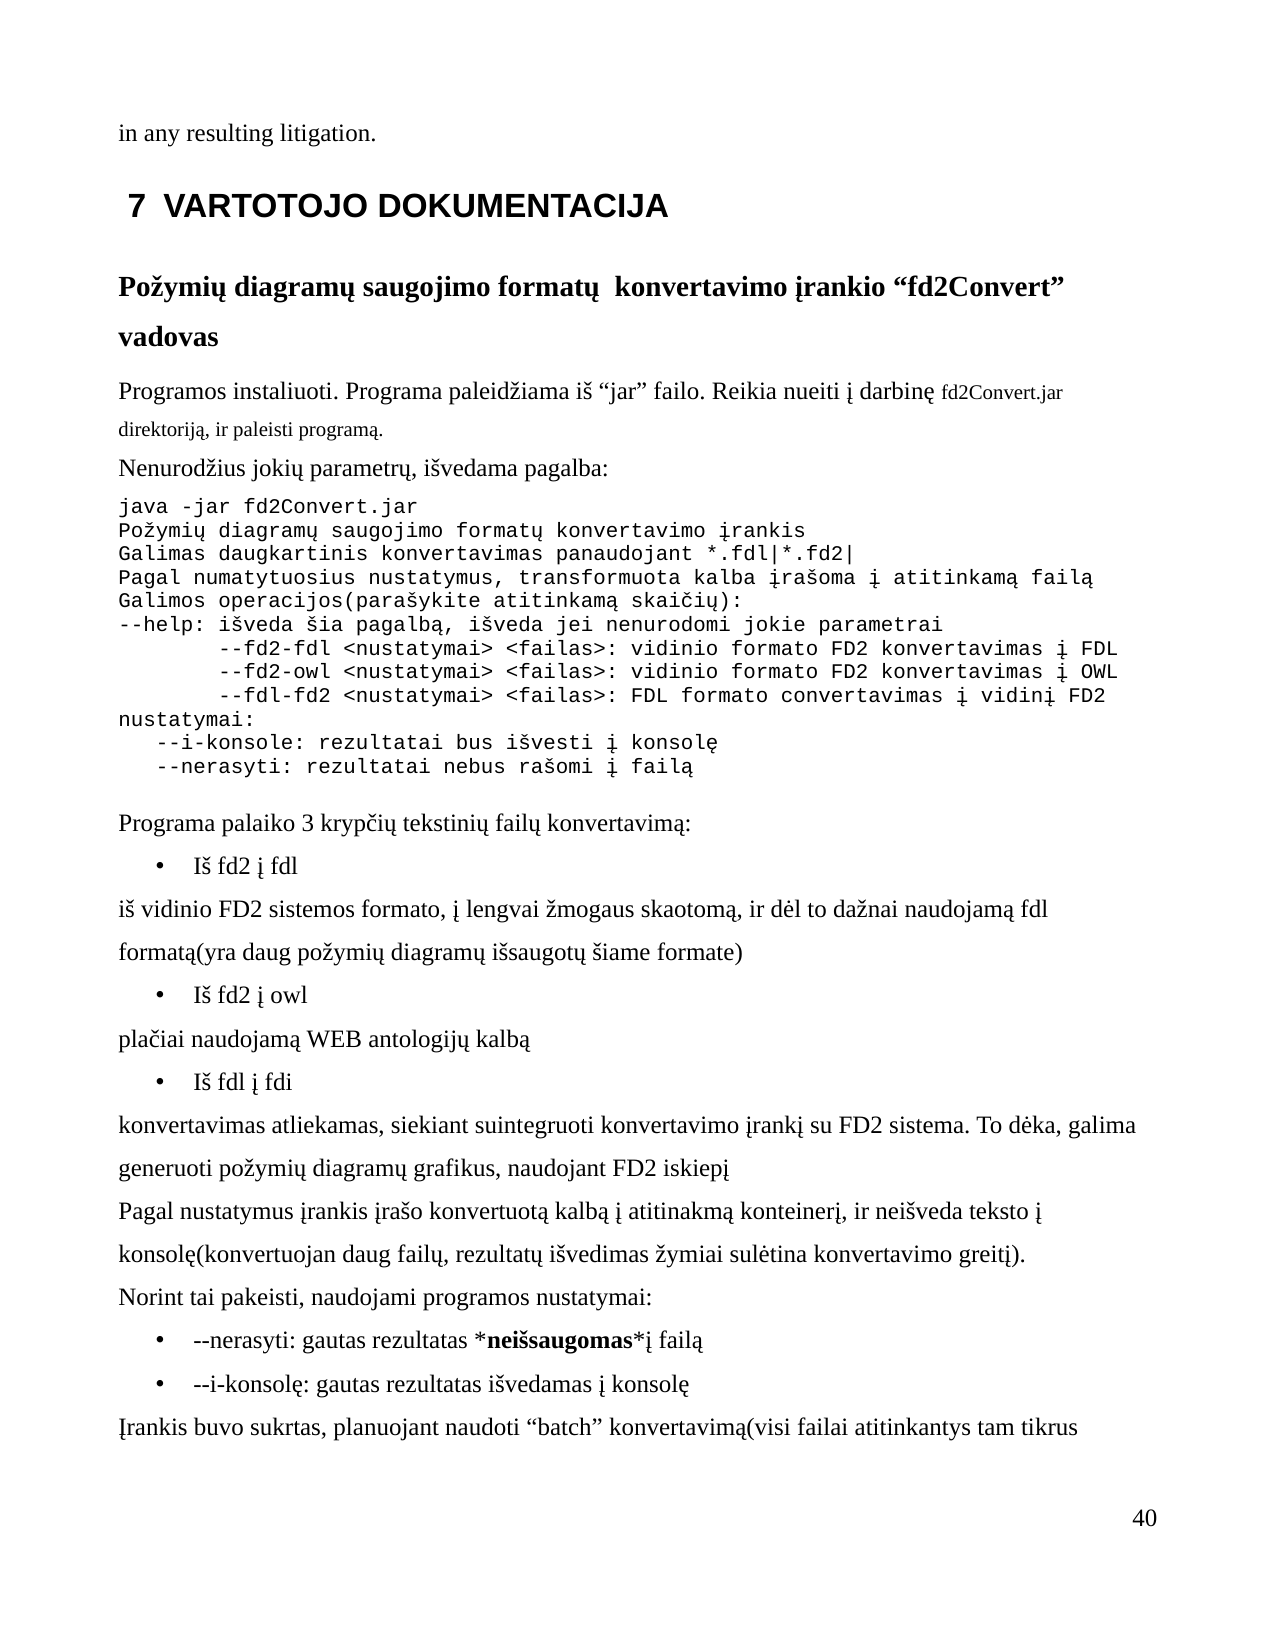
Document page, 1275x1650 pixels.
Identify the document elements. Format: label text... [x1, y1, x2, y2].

text konvertavimas atliekamas, siekiant suintegruoti konvertavimo įrankį su FD2 sistema. To dėka, galima generuoti požymių diagramų grafikus, naudojant FD2 iskiepį [118, 1110, 1157, 1182]
text --help: išveda šia pagalbą, išveda jei nenurodomi jokie parametrai [118, 614, 1157, 638]
text in any resulting litigation. [118, 118, 1157, 147]
text Nenurodžius jokių parametrų, išvedama pagalba: [118, 453, 1157, 482]
text Norint tai pakeisti, naudojami programos nustatymai: [118, 1282, 1157, 1311]
subtitle Požymių diagramų saugojimo formatų konvertavimo įrankio “fd2Convert” vadovas [118, 269, 1157, 353]
text java -jar fd2Convert.jar [118, 496, 1157, 519]
text iš vidinio FD2 sistemos formato, į lengvai žmogaus skaotomą, ir dėl to dažnai naudojamą fdl formatą(yra daug požymių diagramų išsaugotų šiame formate) [118, 894, 1157, 966]
text --fdl-fd2 <nustatymai> <failas>: FDL formato convertavimas į vidinį FD2 [118, 685, 1157, 709]
text Pagal nustatymus įrankis įrašo konvertuotą kalbą į atitinakmą konteinerį, ir neišveda teksto į konsolę(konvertuojan daug failų, rezultatų išvedimas žymiai sulėtina konvertavimo greitį). [118, 1196, 1157, 1268]
text plačiai naudojamą WEB antologijų kalbą [118, 1024, 1157, 1052]
list --i-konsolę: gautas rezultatas išvedamas į konsolę [156, 1369, 1157, 1397]
text Požymių diagramų saugojimo formatų konvertavimo įrankis [118, 519, 1157, 543]
list --nerasyti: gautas rezultatas *neišsaugomas*į failą [156, 1326, 1157, 1354]
list Iš fd2 į owl [156, 981, 1157, 1009]
text --i-konsole: rezultatai bus išvesti į konsolę [118, 732, 1157, 756]
text Programos instaliuoti. Programa paleidžiama iš “jar” failo. Reikia nueiti į darbinę fd2Convert.jar direktoriją, ir paleisti programą. [118, 376, 1157, 441]
text nustatymai: [118, 709, 1157, 732]
list Iš fdl į fdi [156, 1067, 1157, 1096]
text Įrankis buvo sukrtas, planuojant naudoti “batch” konvertavimą(visi failai atitinkantys tam tikrus [118, 1412, 1157, 1441]
text --nerasyti: rezultatai nebus rašomi į failą [118, 756, 1157, 780]
subtitle VARTOTOJO DOKUMENTACIJA [118, 186, 1157, 225]
text Galimos operacijos(parašykite atitinkamą skaičių): [118, 591, 1157, 614]
text --fd2-owl <nustatymai> <failas>: vidinio formato FD2 konvertavimas į OWL [118, 661, 1157, 685]
text Galimas daugkartinis konvertavimas panaudojant *.fdl|*.fd2| [118, 543, 1157, 567]
list Iš fd2 į fdl [156, 851, 1157, 880]
text Pagal numatytuosius nustatymus, transformuota kalba įrašoma į atitinkamą failą [118, 567, 1157, 591]
text --fd2-fdl <nustatymai> <failas>: vidinio formato FD2 konvertavimas į FDL [118, 638, 1157, 661]
text Programa palaiko 3 krypčių tekstinių failų konvertavimą: [118, 808, 1157, 837]
